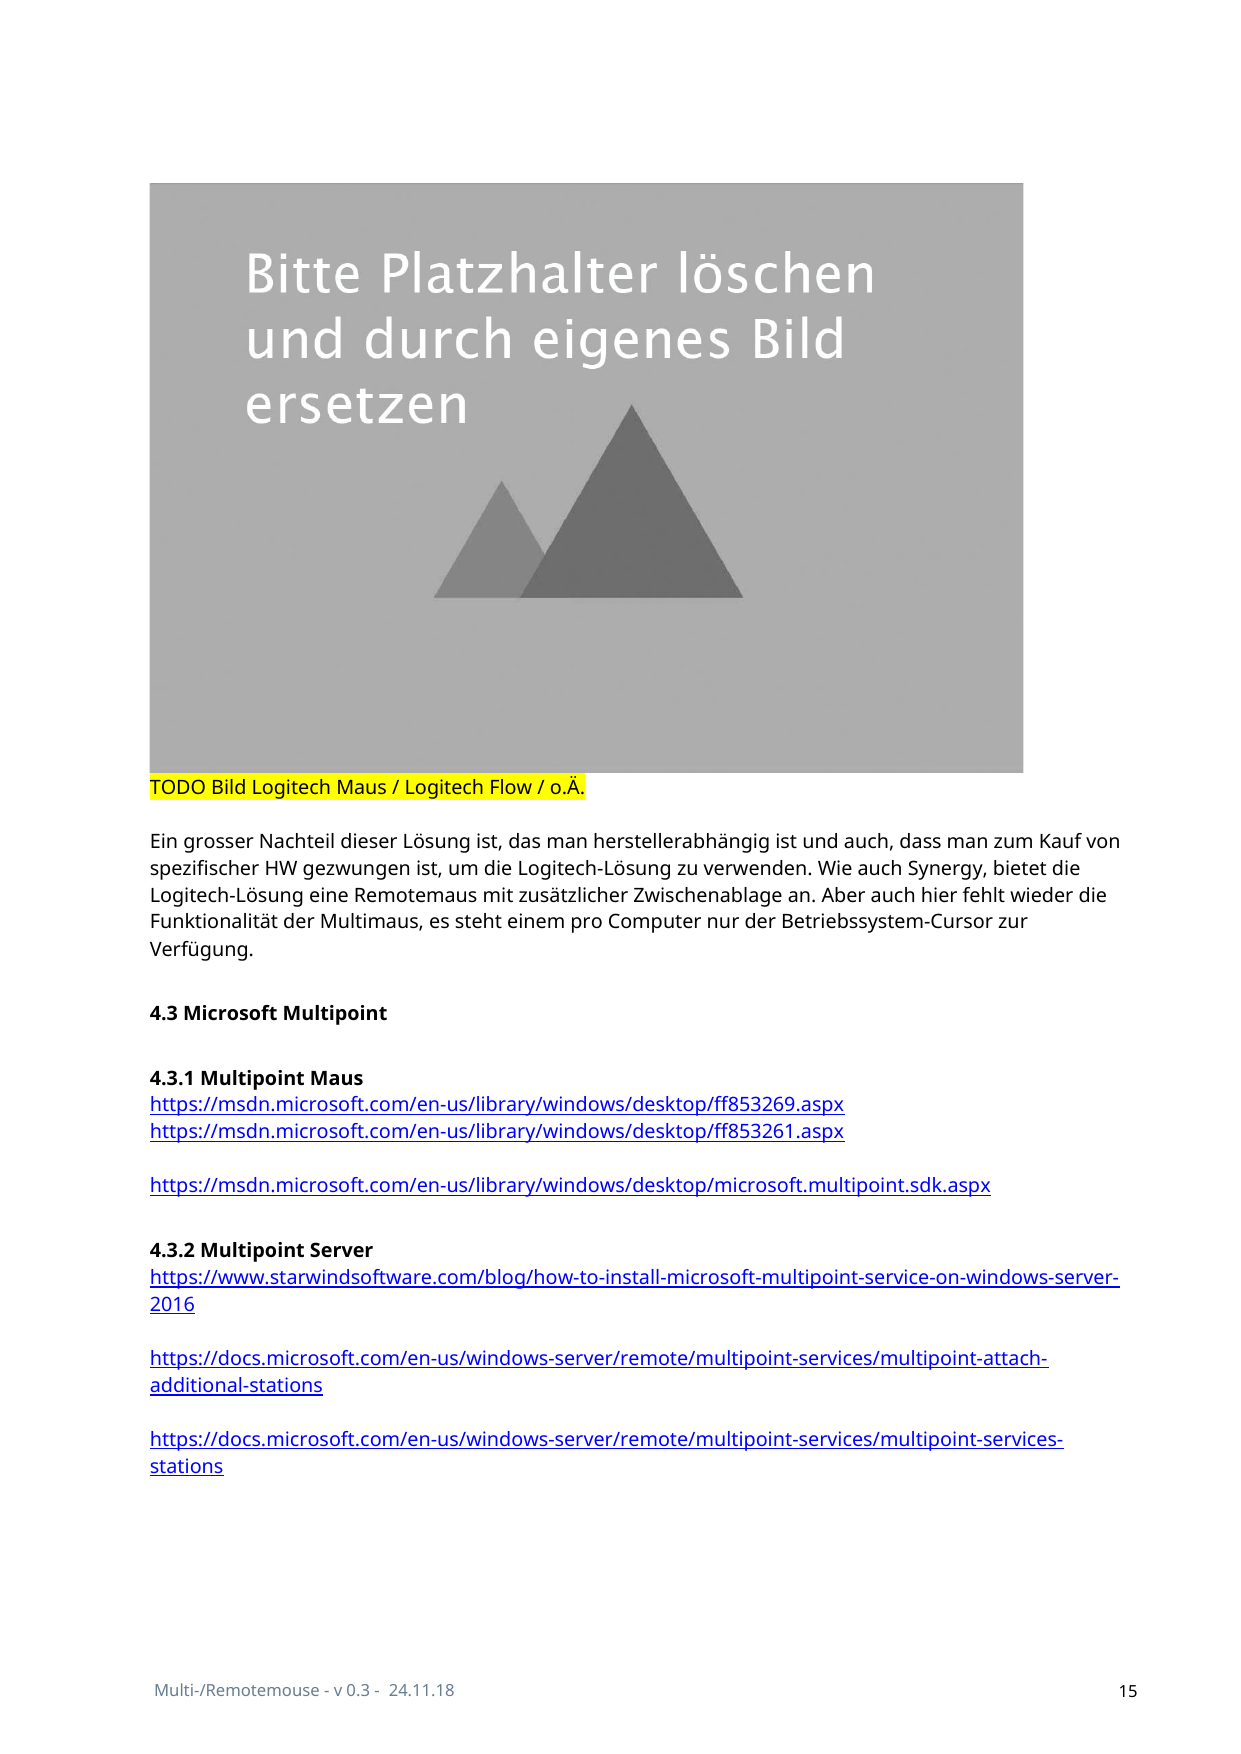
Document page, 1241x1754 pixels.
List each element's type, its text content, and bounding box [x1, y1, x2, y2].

text https://docs.microsoft.com/en-us/windows-server/remote/multipoint-services/multipoint-attach-additional-stations [149, 1344, 1136, 1398]
text https://msdn.microsoft.com/en-us/library/windows/desktop/ff853269.aspx [149, 1091, 1136, 1118]
text TODO Bild Logitech Maus / Logitech Flow / o.Ä. [149, 773, 1136, 800]
picture [149, 183, 1024, 773]
text Ein grosser Nachteil dieser Lösung ist, das man herstellerabhängig ist und auch, dass man zum Kauf von spezifischer HW gezwungen ist, um die Logitech-Lösung zu verwenden. Wie auch Synergy, bietet die Logitech-Lösung eine Remotemaus mit zusätzlicher Zwischenablage an. Aber auch hier fehlt wieder die Funktionalität der Multimaus, es steht einem pro Computer nur der Betriebssystem-Cursor zur Verfügung. [149, 827, 1136, 962]
subtitle Multipoint Maus [149, 1064, 1136, 1091]
subtitle Microsoft Multipoint [149, 999, 1136, 1026]
text https://msdn.microsoft.com/en-us/library/windows/desktop/microsoft.multipoint.sdk.aspx [149, 1172, 1136, 1199]
text https://docs.microsoft.com/en-us/windows-server/remote/multipoint-services/multipoint-services-stations [149, 1425, 1136, 1479]
subtitle Multipoint Server [149, 1236, 1136, 1263]
text https://msdn.microsoft.com/en-us/library/windows/desktop/ff853261.aspx [149, 1118, 1136, 1145]
text https://www.starwindsoftware.com/blog/how-to-install-microsoft-multipoint-service-on-windows-server-2016 [149, 1263, 1136, 1317]
